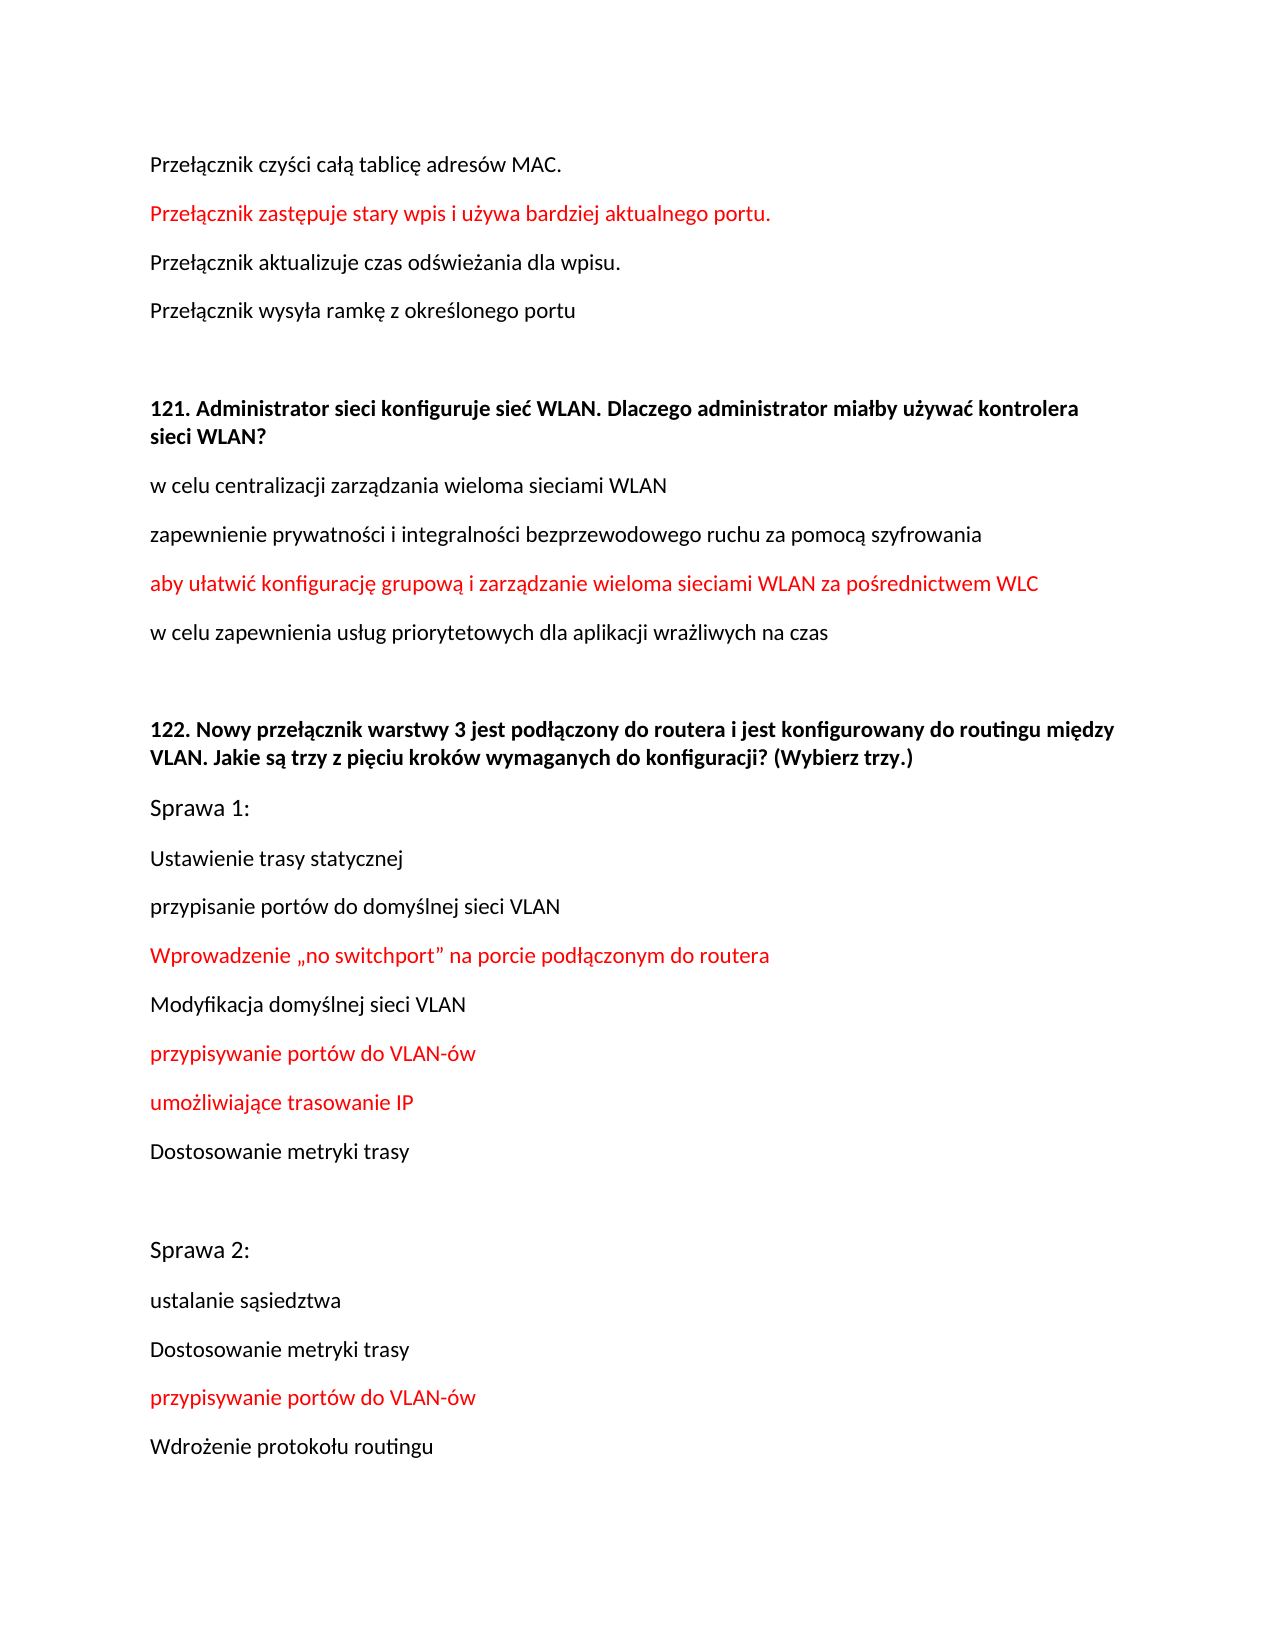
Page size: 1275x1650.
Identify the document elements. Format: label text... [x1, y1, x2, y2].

text w celu zapewnienia usług priorytetowych dla aplikacji wrażliwych na czas [150, 618, 1125, 646]
text Przełącznik wysyła ramkę z określonego portu [150, 297, 1125, 324]
text 122. Nowy przełącznik warstwy 3 jest podłączony do routera i jest konfigurowany do routingu między VLAN. Jakie są trzy z pięciu kroków wymaganych do konfiguracji? (Wybierz trzy.) [150, 715, 1125, 771]
text Wdrożenie protokołu routingu [150, 1432, 1125, 1460]
text aby ułatwić konfigurację grupową i zarządzanie wieloma sieciami WLAN za pośrednictwem WLC [150, 569, 1125, 597]
text Dostosowanie metryki trasy [150, 1137, 1125, 1165]
text Dostosowanie metryki trasy [150, 1335, 1125, 1363]
text Ustawienie trasy statycznej [150, 844, 1125, 872]
text Sprawa 2: [150, 1234, 1125, 1265]
text umożliwiające trasowanie IP [150, 1088, 1125, 1116]
text w celu centralizacji zarządzania wieloma sieciami WLAN [150, 471, 1125, 499]
text przypisywanie portów do VLAN-ów [150, 1383, 1125, 1412]
text Przełącznik aktualizuje czas odświeżania dla wpisu. [150, 248, 1125, 276]
text Sprawa 1: [150, 792, 1125, 823]
text przypisanie portów do domyślnej sieci VLAN [150, 892, 1125, 921]
text ustalanie sąsiedztwa [150, 1286, 1125, 1314]
text Przełącznik czyści całą tablicę adresów MAC. [150, 150, 1125, 178]
text Przełącznik zastępuje stary wpis i używa bardziej aktualnego portu. [150, 199, 1125, 227]
text przypisywanie portów do VLAN-ów [150, 1039, 1125, 1067]
text 121. Administrator sieci konfiguruje sieć WLAN. Dlaczego administrator miałby używać kontrolera sieci WLAN? [150, 394, 1125, 450]
text Modyfikacja domyślnej sieci VLAN [150, 990, 1125, 1018]
text zapewnienie prywatności i integralności bezprzewodowego ruchu za pomocą szyfrowania [150, 520, 1125, 548]
text Wprowadzenie „no switchport” na porcie podłączonym do routera [150, 941, 1125, 969]
